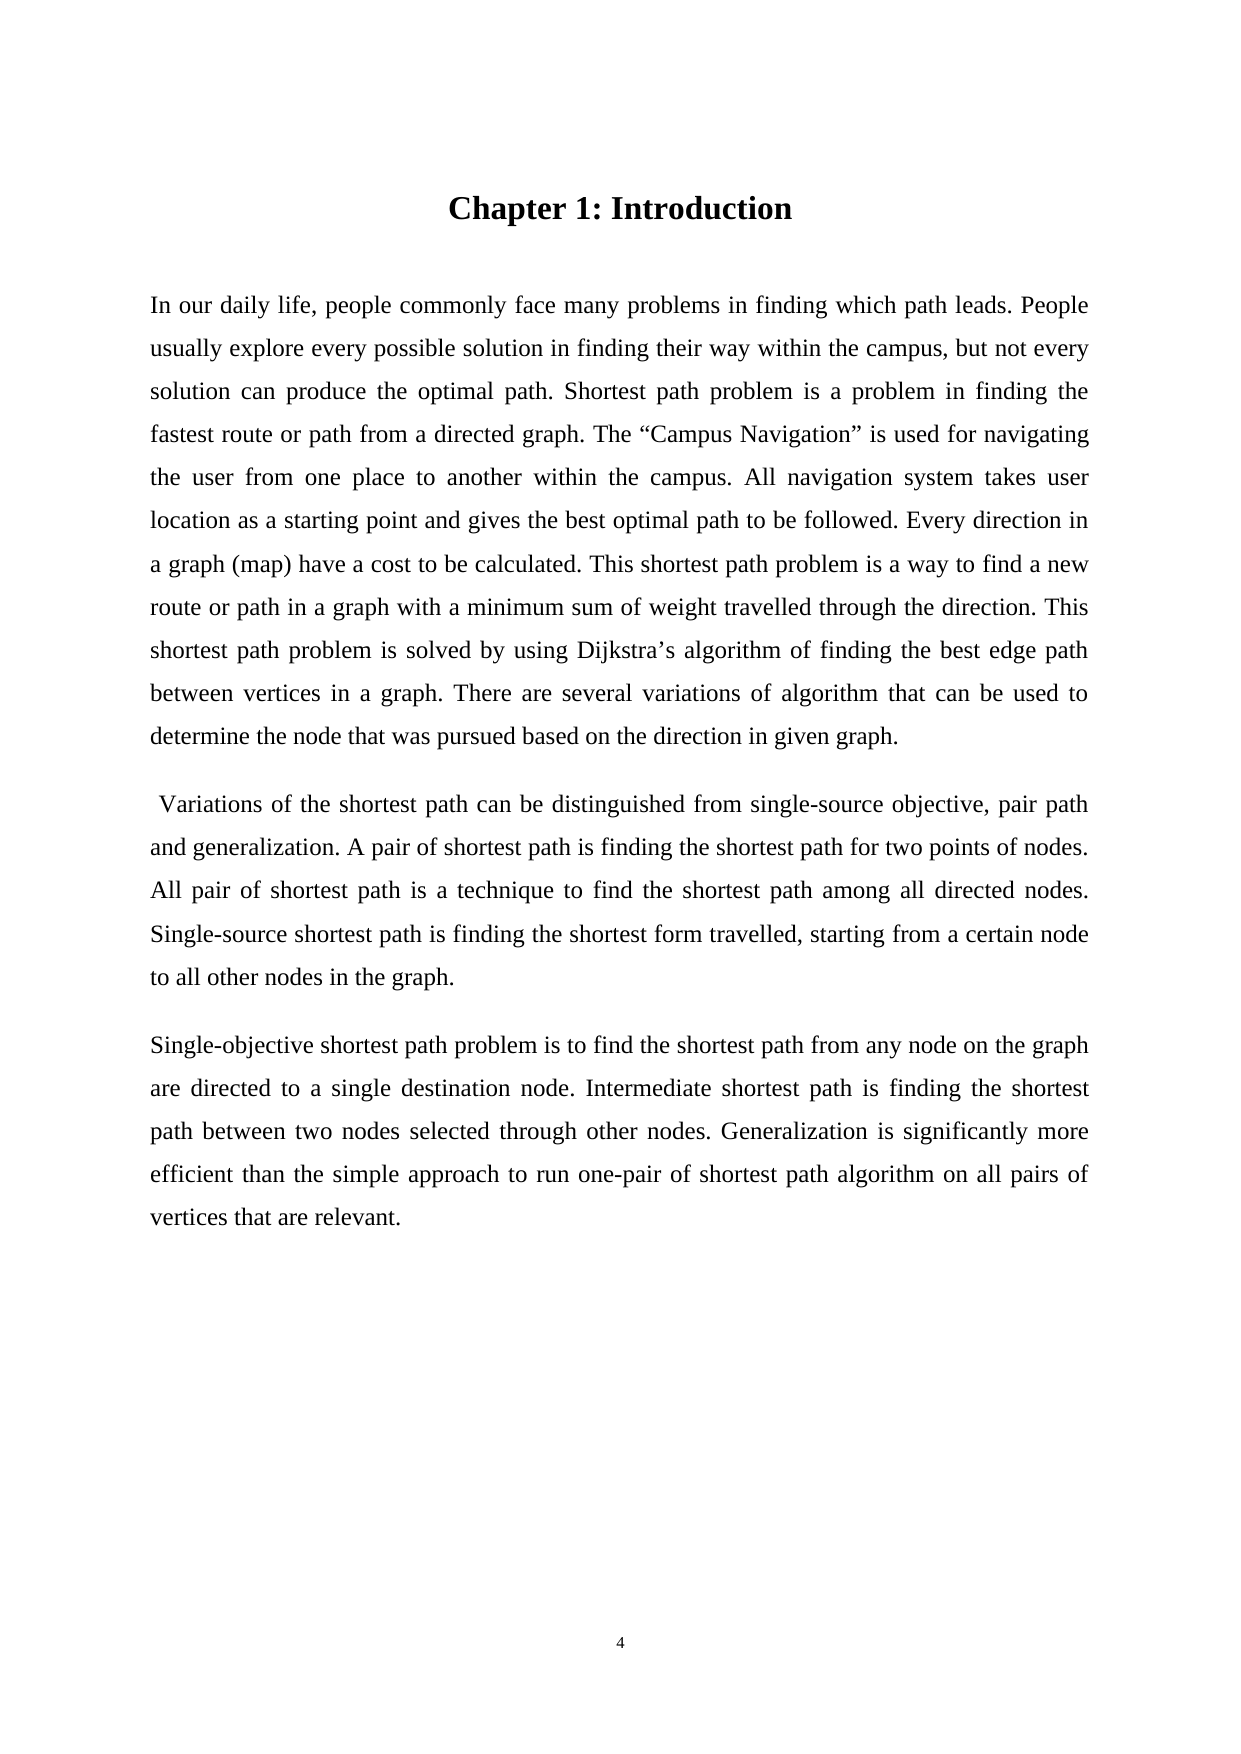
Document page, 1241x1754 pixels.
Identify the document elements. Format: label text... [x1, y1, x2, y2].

text Single-objective shortest path problem is to find the shortest path from any node on the graph are directed to a single destination node. Intermediate shortest path is finding the shortest path between two nodes selected through other nodes. Generalization is significantly more efficient than the simple approach to run one-pair of shortest path algorithm on all pairs of vertices that are relevant. [150, 1030, 1090, 1231]
text Variations of the shortest path can be distinguished from single-source objective, pair path and generalization. A pair of shortest path is finding the shortest path for two points of nodes. All pair of shortest path is a technique to find the shortest path among all directed nodes. Single-source shortest path is finding the shortest form travelled, starting from a certain node to all other nodes in the graph. [150, 789, 1090, 991]
text Chapter 1: Introduction [150, 188, 1090, 227]
text In our daily life, people commonly face many problems in finding which path leads. People usually explore every possible solution in finding their way within the campus, but not every solution can produce the optimal path. Shortest path problem is a problem in finding the fastest route or path from a directed graph. The “Campus Navigation” is used for navigating the user from one place to another within the campus. All navigation system takes user location as a starting point and gives the best optimal path to be followed. Every direction in a graph (map) have a cost to be calculated. This shortest path problem is a way to find a new route or path in a graph with a minimum sum of weight travelled through the direction. This shortest path problem is solved by using Dijkstra’s algorithm of finding the best edge path between vertices in a graph. There are several variations of algorithm that can be used to determine the node that was pursued based on the direction in given graph. [150, 290, 1090, 750]
